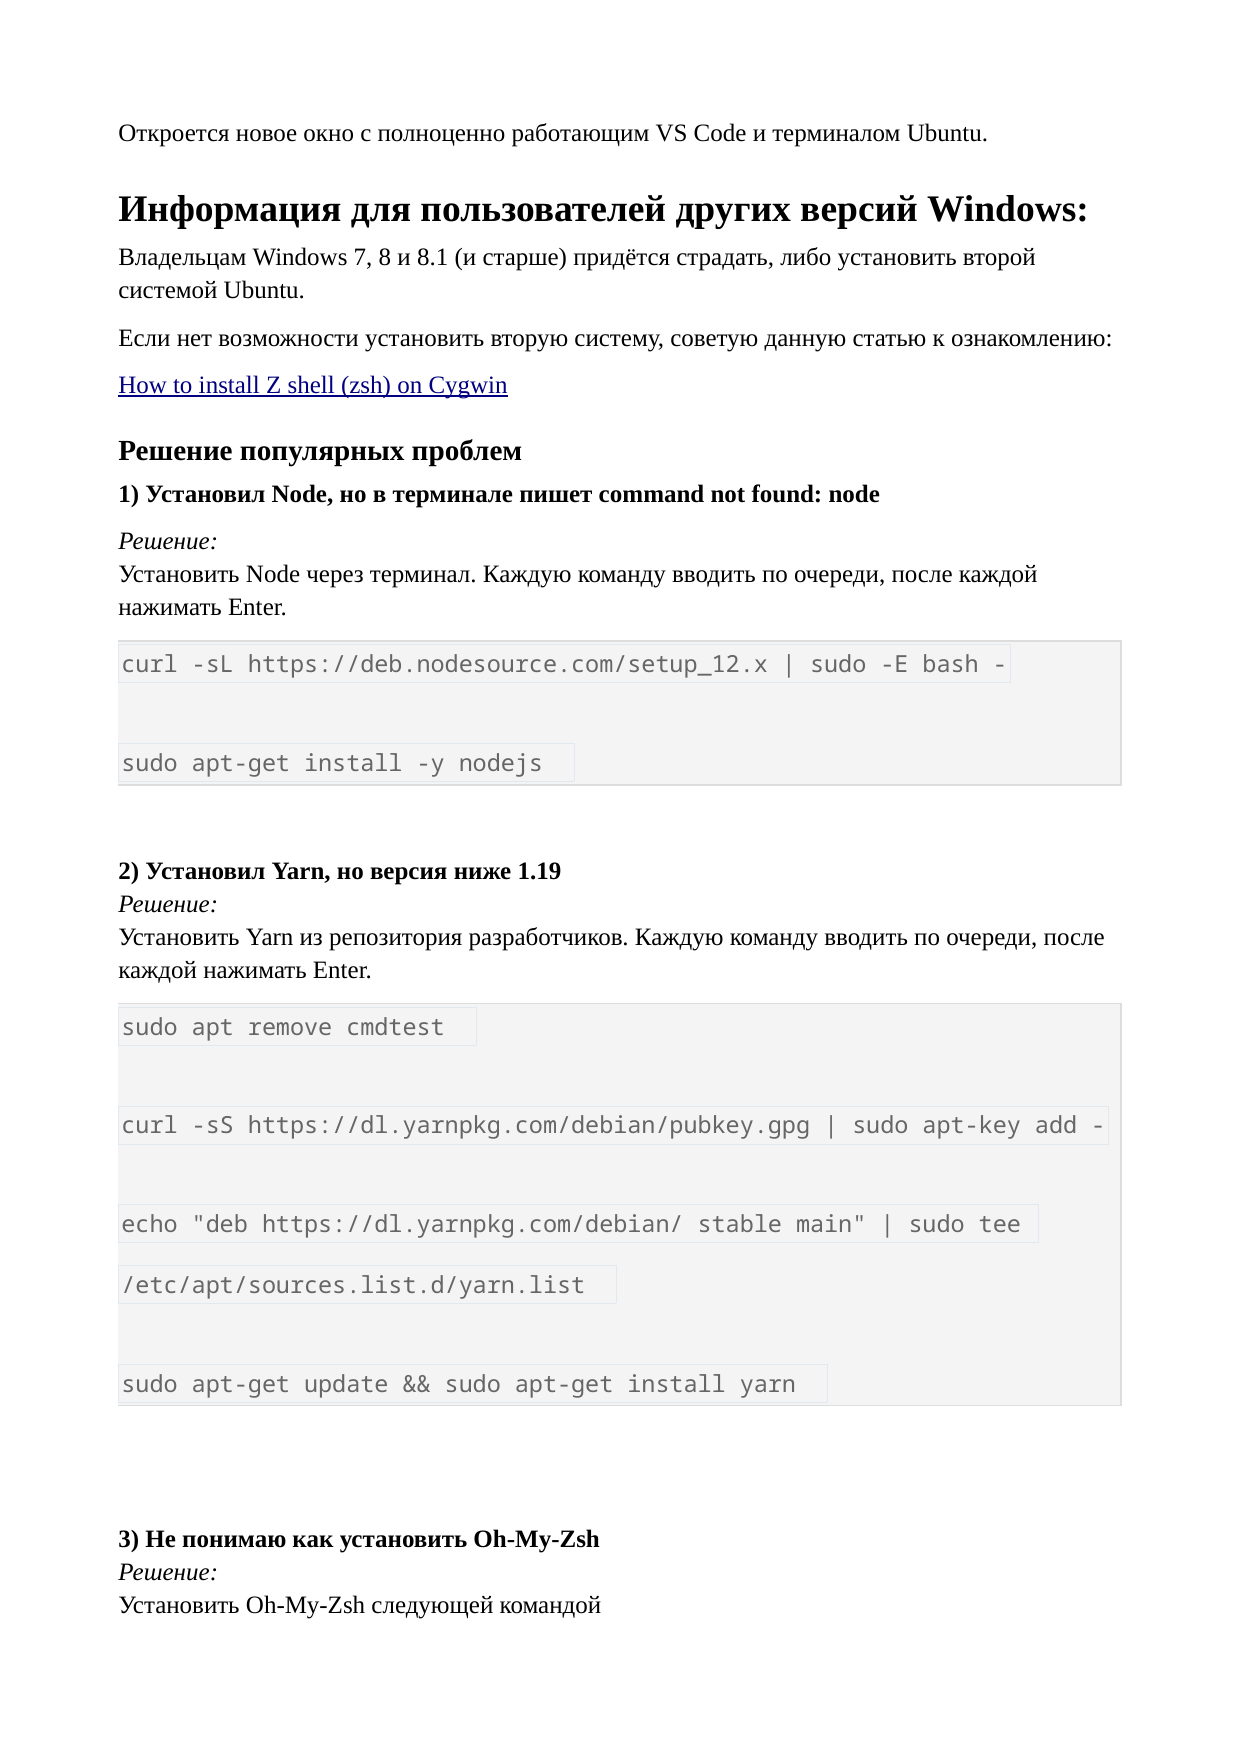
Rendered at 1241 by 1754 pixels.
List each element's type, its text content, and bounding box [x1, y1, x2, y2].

text Владельцам Windows 7, 8 и 8.1 (и старше) придётся страдать, либо установить второй системой Ubuntu. [118, 242, 1122, 304]
text sudo apt remove cmdtest [118, 1004, 1120, 1045]
text sudo apt-get install -y nodejs [118, 738, 1120, 784]
text 3) Не понимаю как установить Oh-My-Zsh Решение: Установить Oh-My-Zsh следующей командой [118, 1524, 1122, 1619]
text curl -sS https://dl.yarnpkg.com/debian/pubkey.gpg | sudo apt-key add - [118, 1101, 1120, 1144]
text Решение: Установить Node через терминал. Каждую команду вводить по очереди, после каждой нажимать Enter. [118, 526, 1122, 621]
text Если нет возможности установить вторую систему, советую данную статью к ознакомлению: [118, 323, 1122, 352]
subtitle Решение популярных проблем [118, 433, 1122, 466]
subtitle Информация для пользователей других версий Windows: [118, 187, 1122, 230]
text sudo apt-get update && sudo apt-get install yarn [118, 1359, 1120, 1405]
text How to install Z shell (zsh) on Cygwin [118, 370, 1122, 399]
text 2) Установил Yarn, но версия ниже 1.19 Решение: Установить Yarn из репозитория разработчиков. Каждую команду вводить по очереди, после каждой нажимать Enter. [118, 856, 1122, 984]
text curl -sL https://deb.nodesource.com/setup_12.x | sudo -E bash - [118, 642, 1120, 682]
text 1) Установил Node, но в терминале пишет command not found: node [118, 479, 1122, 507]
text echo "deb https://dl.yarnpkg.com/debian/ stable main" | sudo tee /etc/apt/sources.list.d/yarn.list [118, 1200, 1120, 1303]
text Откроется новое окно с полноценно работающим VS Code и терминалом Ubuntu. [118, 118, 1122, 147]
